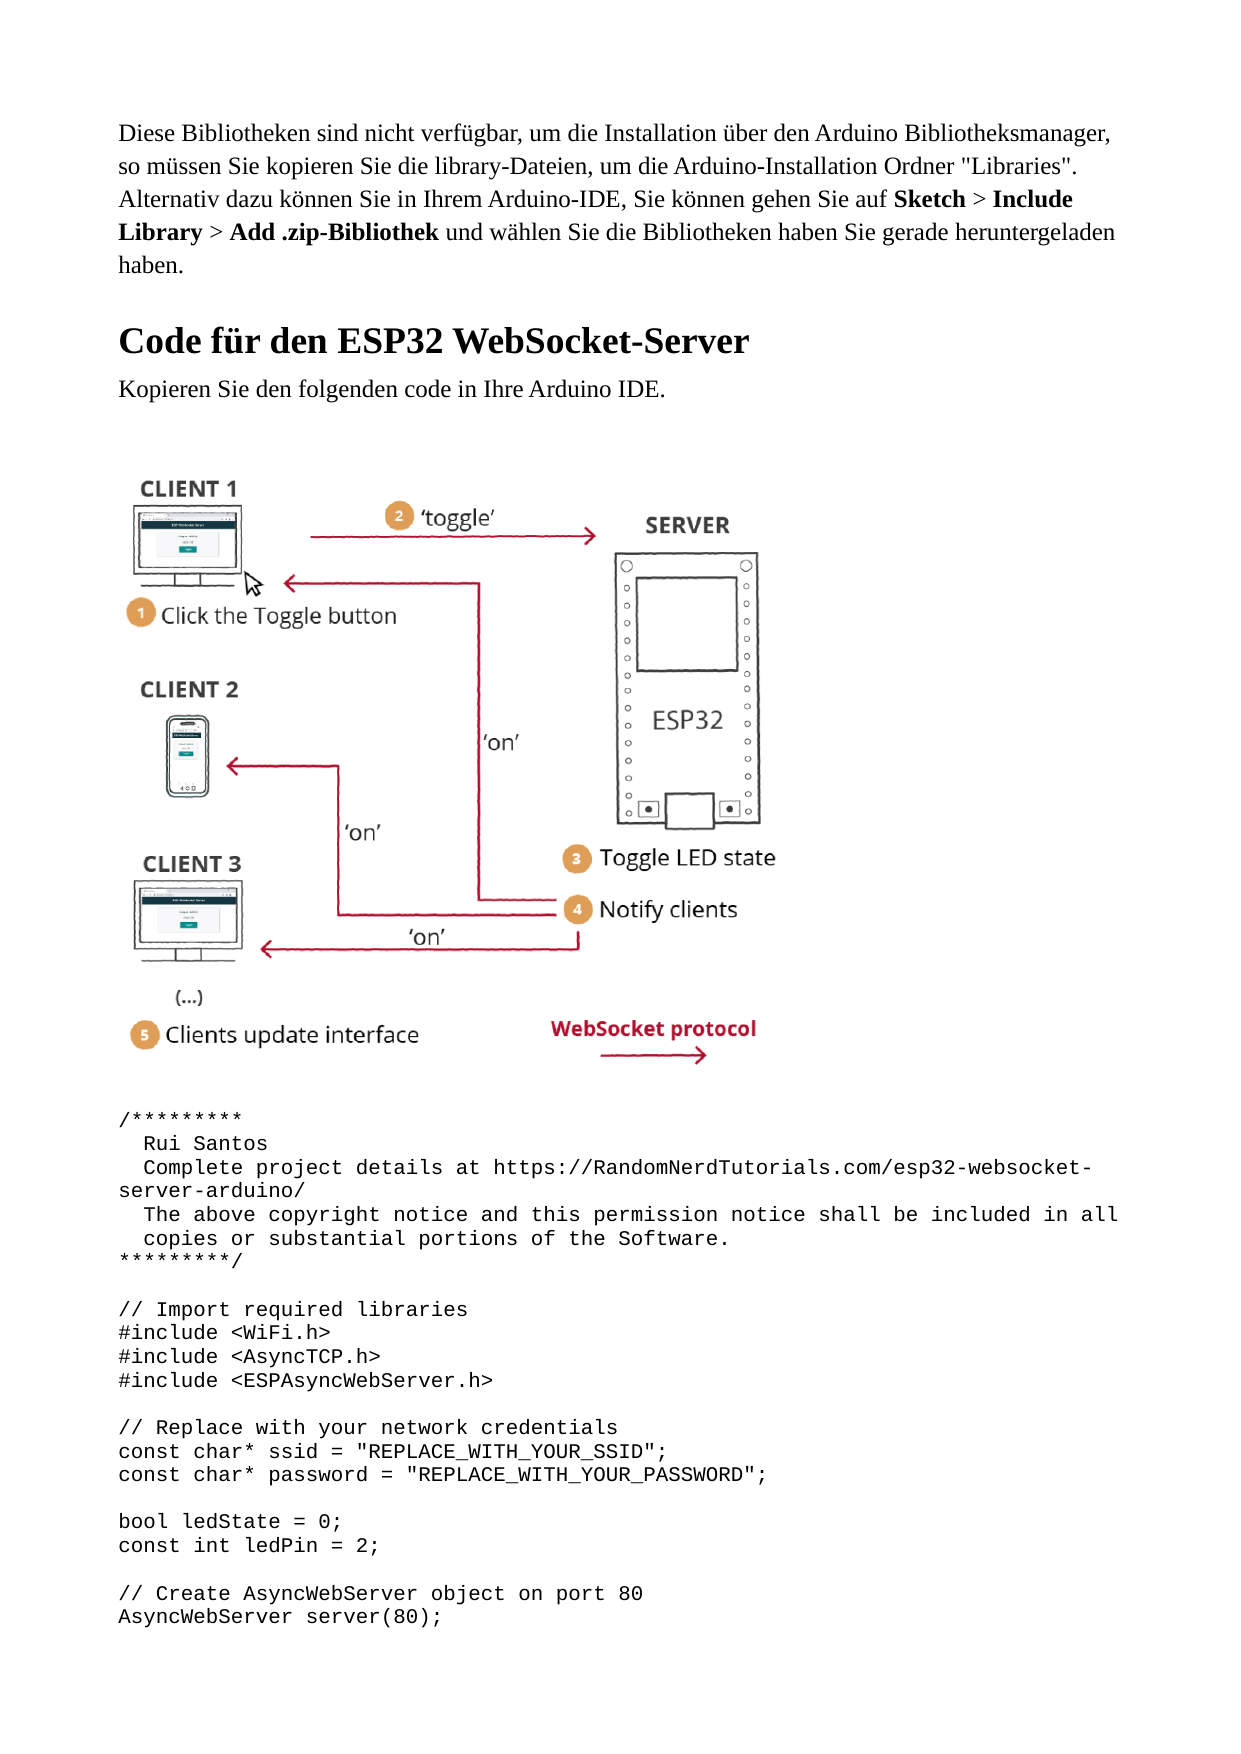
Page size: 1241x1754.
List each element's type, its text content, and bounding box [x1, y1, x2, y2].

text The above copyright notice and this permission notice shall be included in all [118, 1204, 1122, 1228]
text AsyncWebServer server(80); [118, 1606, 1122, 1630]
text Diese Bibliotheken sind nicht verfügbar, um die Installation über den Arduino Bibliotheksmanager, so müssen Sie kopieren Sie die library-Dateien, um die Arduino-Installation Ordner "Libraries". Alternativ dazu können Sie in Ihrem Arduino-IDE, Sie können gehen Sie auf Sketch > Include Library > Add .zip-Bibliothek und wählen Sie die Bibliotheken haben Sie gerade heruntergeladen haben. [118, 118, 1122, 279]
text // Replace with your network credentials [118, 1417, 1122, 1441]
text Kopieren Sie den folgenden code in Ihre Arduino IDE. [118, 374, 1122, 403]
text /********* [118, 1109, 1122, 1133]
text #include <AsyncTCP.h> [118, 1346, 1122, 1370]
text *********/ [118, 1251, 1122, 1275]
picture [118, 469, 779, 1073]
text const int ledPin = 2; [118, 1535, 1122, 1559]
text // Create AsyncWebServer object on port 80 [118, 1582, 1122, 1606]
text #include <WiFi.h> [118, 1322, 1122, 1346]
text // Import required libraries [118, 1299, 1122, 1322]
text Complete project details at https://RandomNerdTutorials.com/esp32-websocket-server-arduino/ [118, 1157, 1122, 1204]
text bool ledState = 0; [118, 1512, 1122, 1535]
text #include <ESPAsyncWebServer.h> [118, 1370, 1122, 1393]
text const char* password = "REPLACE_WITH_YOUR_PASSWORD"; [118, 1464, 1122, 1488]
subtitle Code für den ESP32 WebSocket-Server [118, 319, 1122, 362]
text Rui Santos [118, 1133, 1122, 1157]
text const char* ssid = "REPLACE_WITH_YOUR_SSID"; [118, 1441, 1122, 1464]
text copies or substantial portions of the Software. [118, 1228, 1122, 1251]
